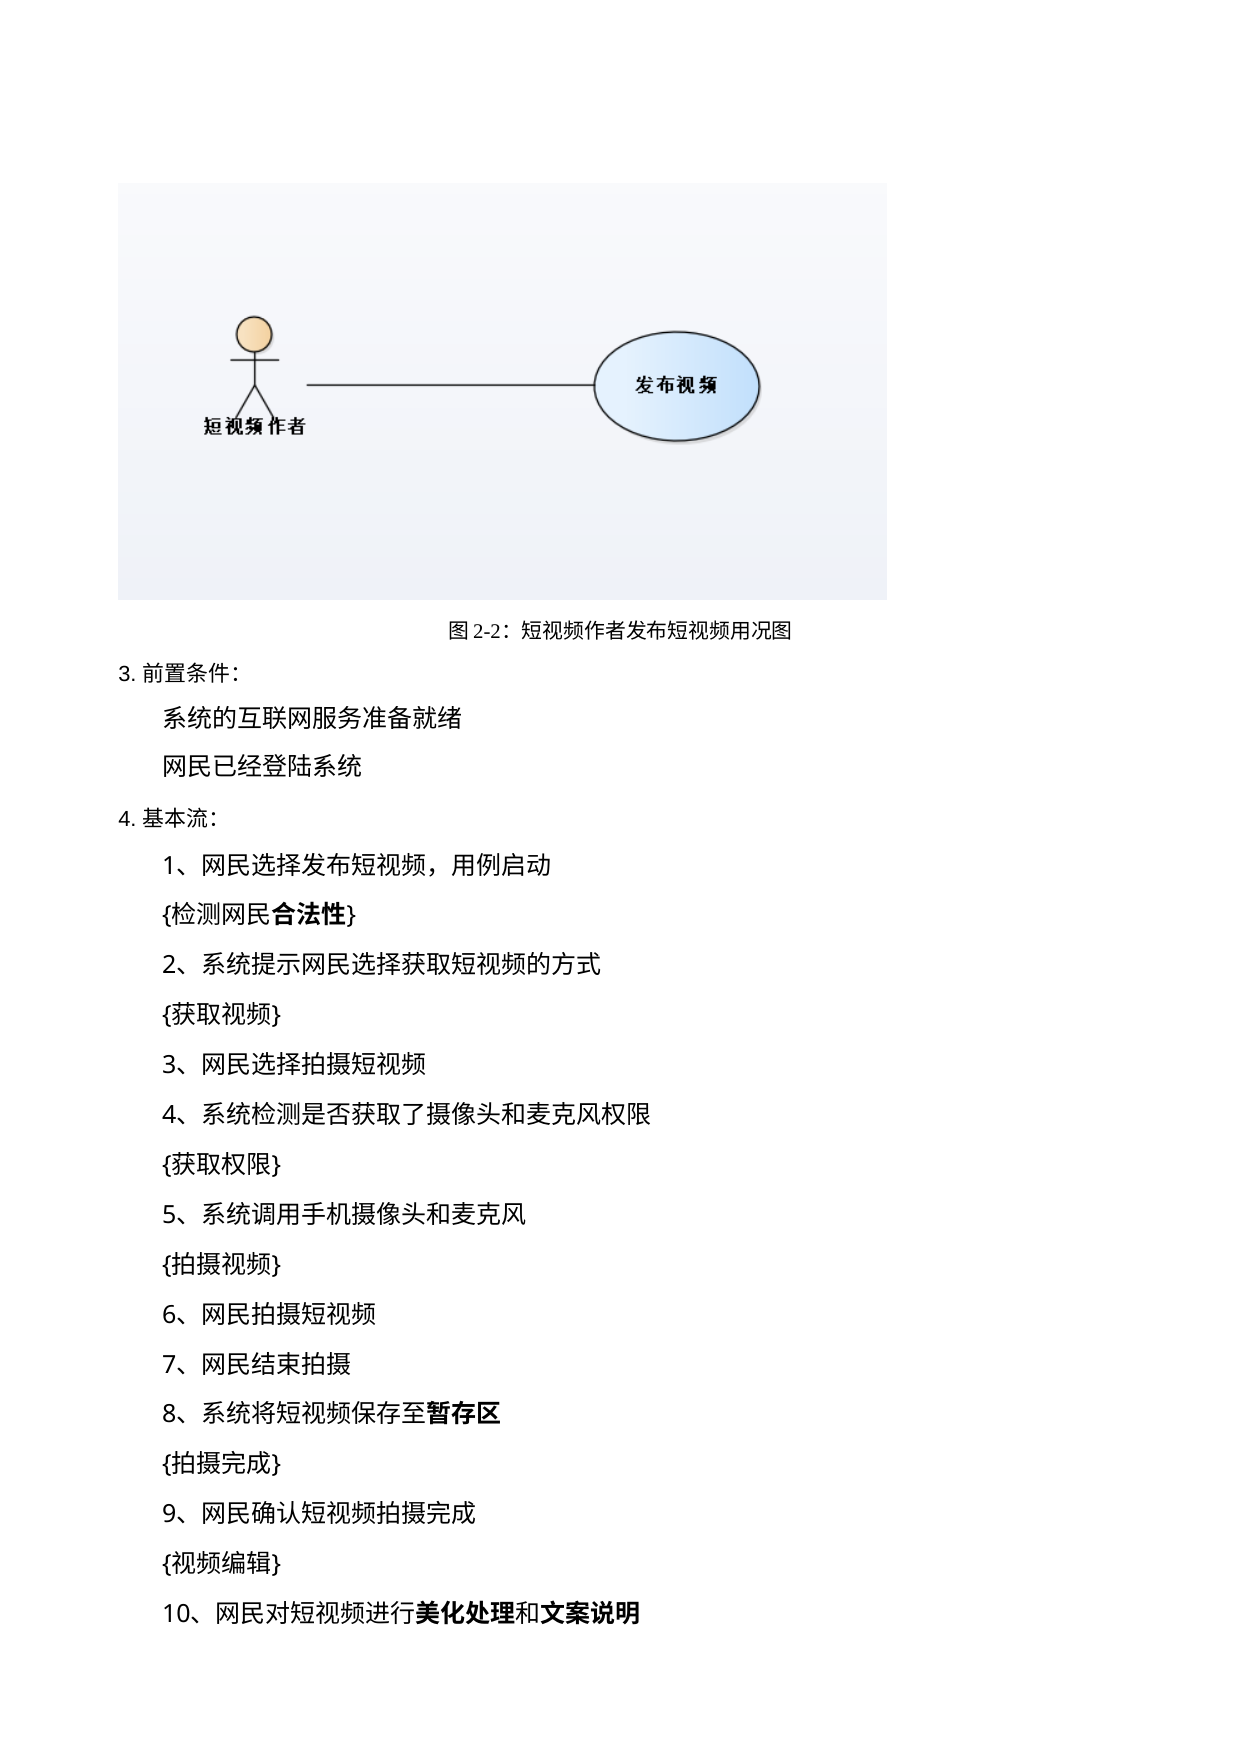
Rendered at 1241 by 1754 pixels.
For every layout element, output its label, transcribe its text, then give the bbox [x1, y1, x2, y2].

text 10、网民对短视频进行美化处理和文案说明 [118, 1593, 1122, 1630]
text 1、网民选择发布短视频，用例启动 [118, 845, 1122, 881]
text 7、网民结束拍摄 [118, 1344, 1122, 1380]
text {拍摄完成} [118, 1444, 1122, 1480]
text {获取权限} [118, 1144, 1122, 1181]
text {拍摄视频} [118, 1244, 1122, 1281]
subtitle 基本流： [118, 801, 1122, 832]
text 4、系统检测是否获取了摄像头和麦克风权限 [118, 1094, 1122, 1131]
list 网民已经登陆系统 [118, 748, 1122, 782]
text 6、网民拍摄短视频 [118, 1294, 1122, 1330]
picture [118, 183, 887, 600]
text {视频编辑} [118, 1544, 1122, 1580]
text 9、网民确认短视频拍摄完成 [118, 1494, 1122, 1530]
text 图2-2：短视频作者发布短视频用况图 [118, 614, 1122, 645]
list 系统的互联网服务准备就绪 [118, 701, 1122, 735]
subtitle 前置条件： [118, 656, 1122, 688]
text 8、系统将短视频保存至暂存区 [118, 1394, 1122, 1430]
text 2、系统提示网民选择获取短视频的方式 [118, 945, 1122, 981]
text {检测网民合法性} [118, 895, 1122, 931]
text 5、系统调用手机摄像头和麦克风 [118, 1194, 1122, 1231]
text {获取视频} [118, 995, 1122, 1031]
text 3、网民选择拍摄短视频 [118, 1045, 1122, 1081]
